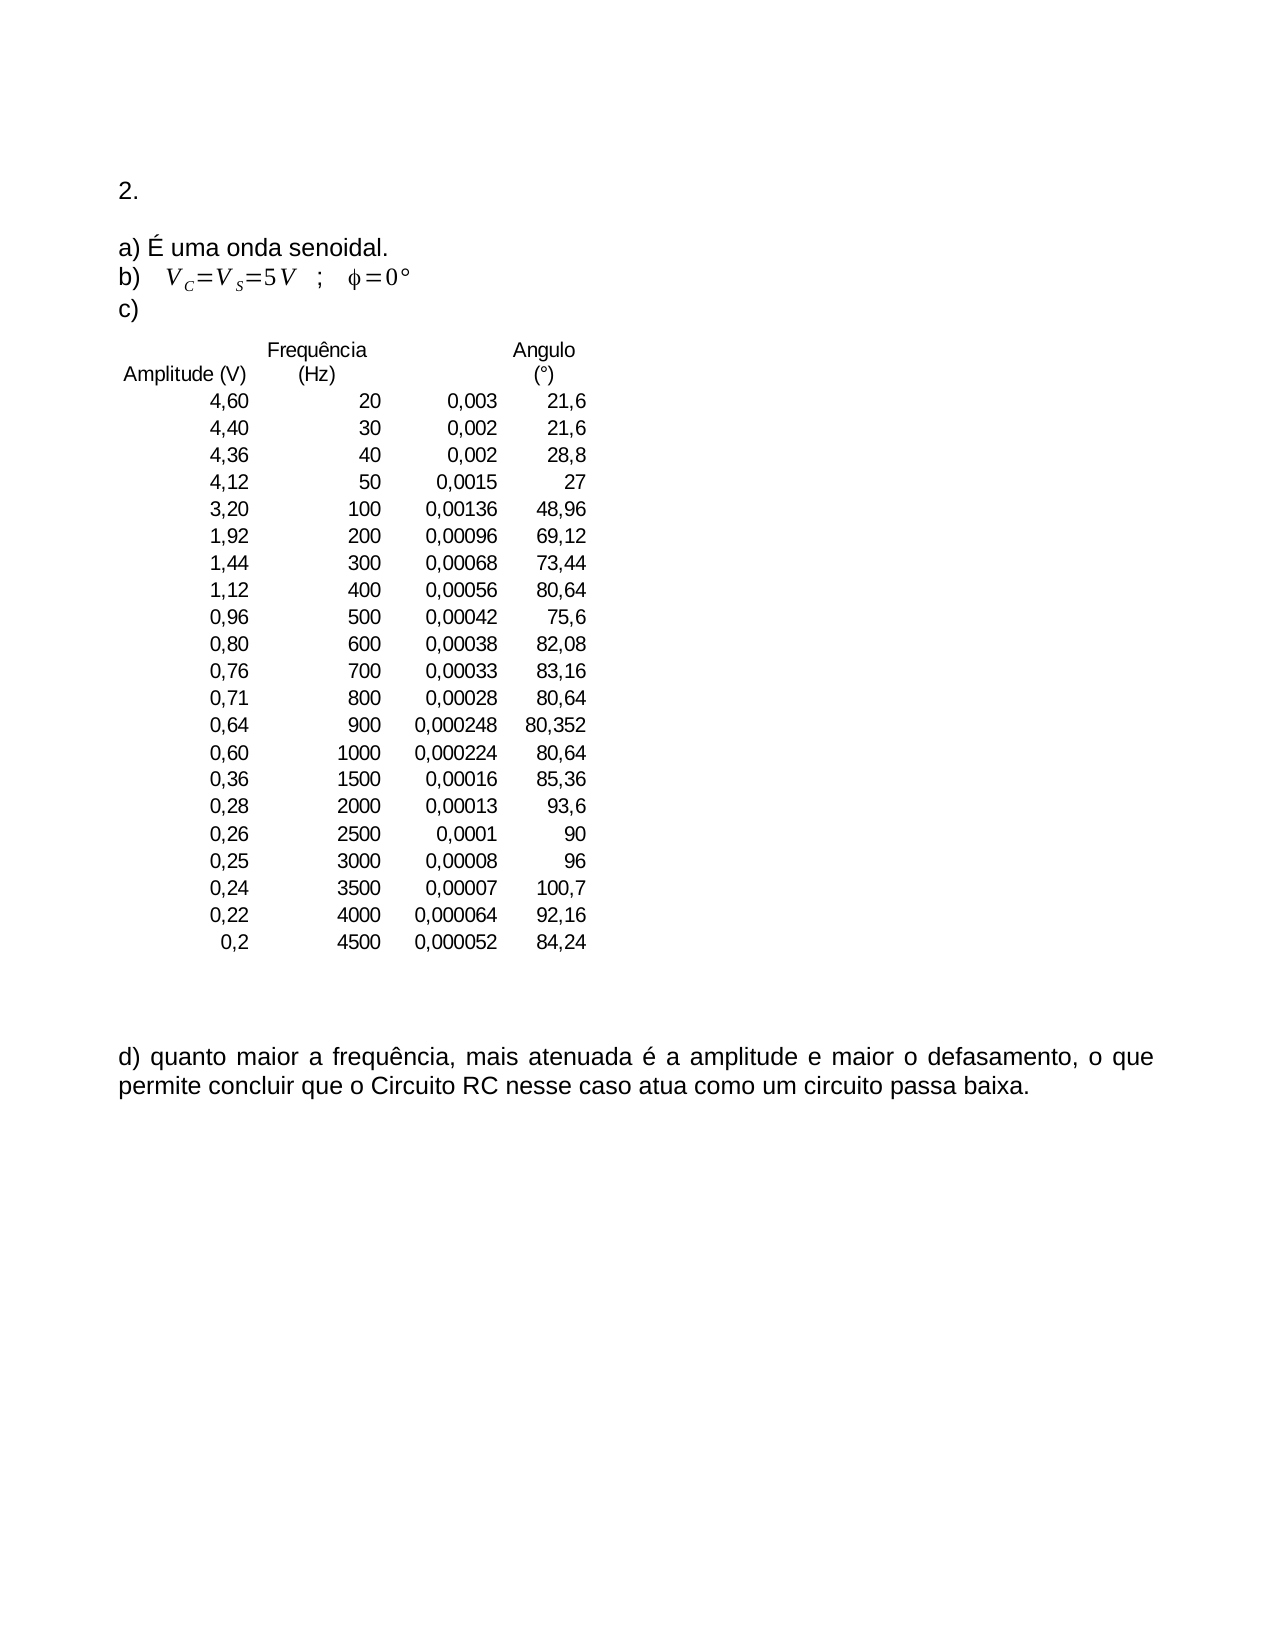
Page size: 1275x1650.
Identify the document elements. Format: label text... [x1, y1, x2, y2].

text b) ; [118, 262, 1157, 294]
text d) quanto maior a frequência, mais atenuada é a amplitude e maior o defasamento, o que permite concluir que o Circuito RC nesse caso atua como um circuito passa baixa. [118, 1042, 1157, 1099]
text 2. [118, 176, 1157, 204]
text a) É uma onda senoidal. [118, 233, 1157, 262]
text c) [118, 294, 1157, 323]
